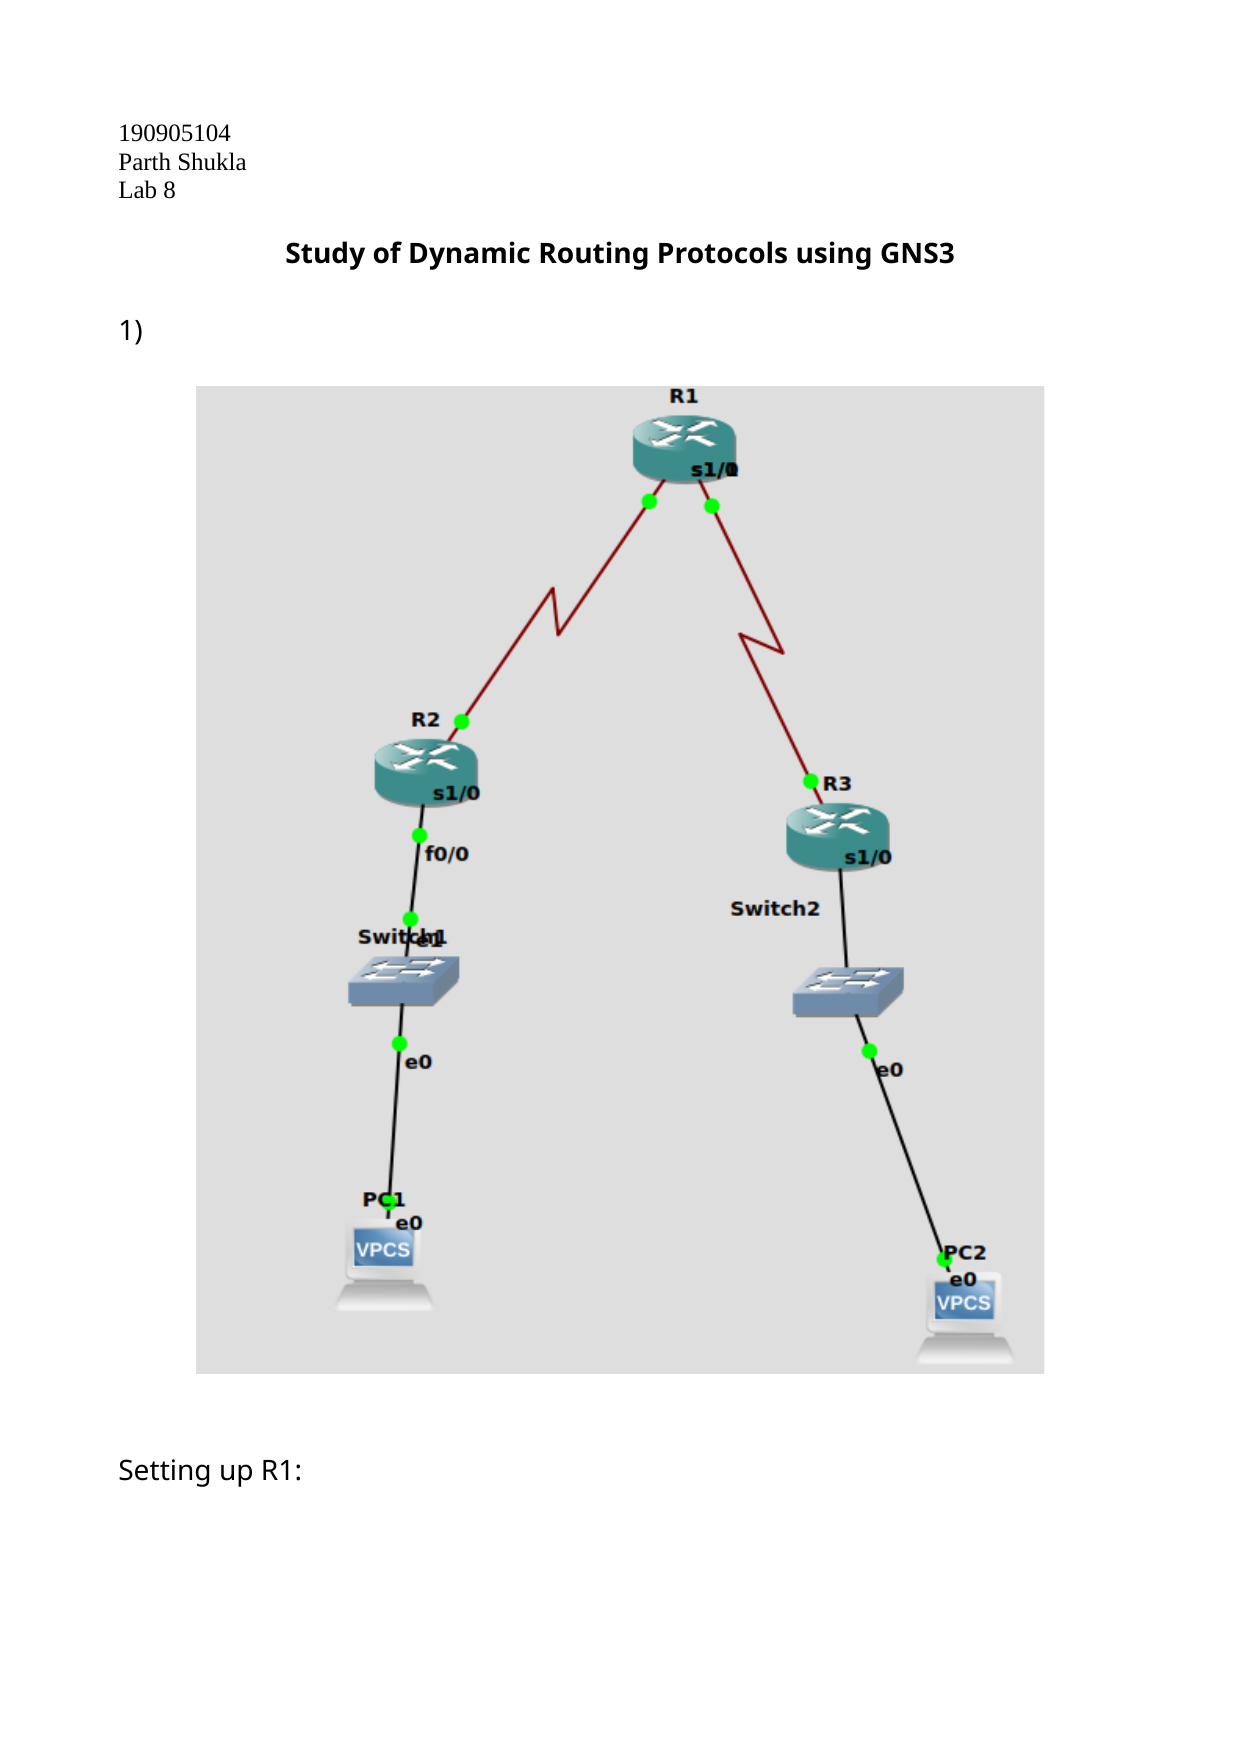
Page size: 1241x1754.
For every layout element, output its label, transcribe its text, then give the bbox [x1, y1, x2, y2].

text Study of Dynamic Routing Protocols using GNS3 [118, 233, 1122, 271]
picture [196, 386, 1045, 1374]
text Parth Shukla [118, 147, 1122, 176]
text 190905104 [118, 118, 1122, 147]
text Lab 8 [118, 176, 1122, 204]
text 1) [118, 310, 1122, 348]
text Setting up R1: [118, 1451, 1122, 1489]
